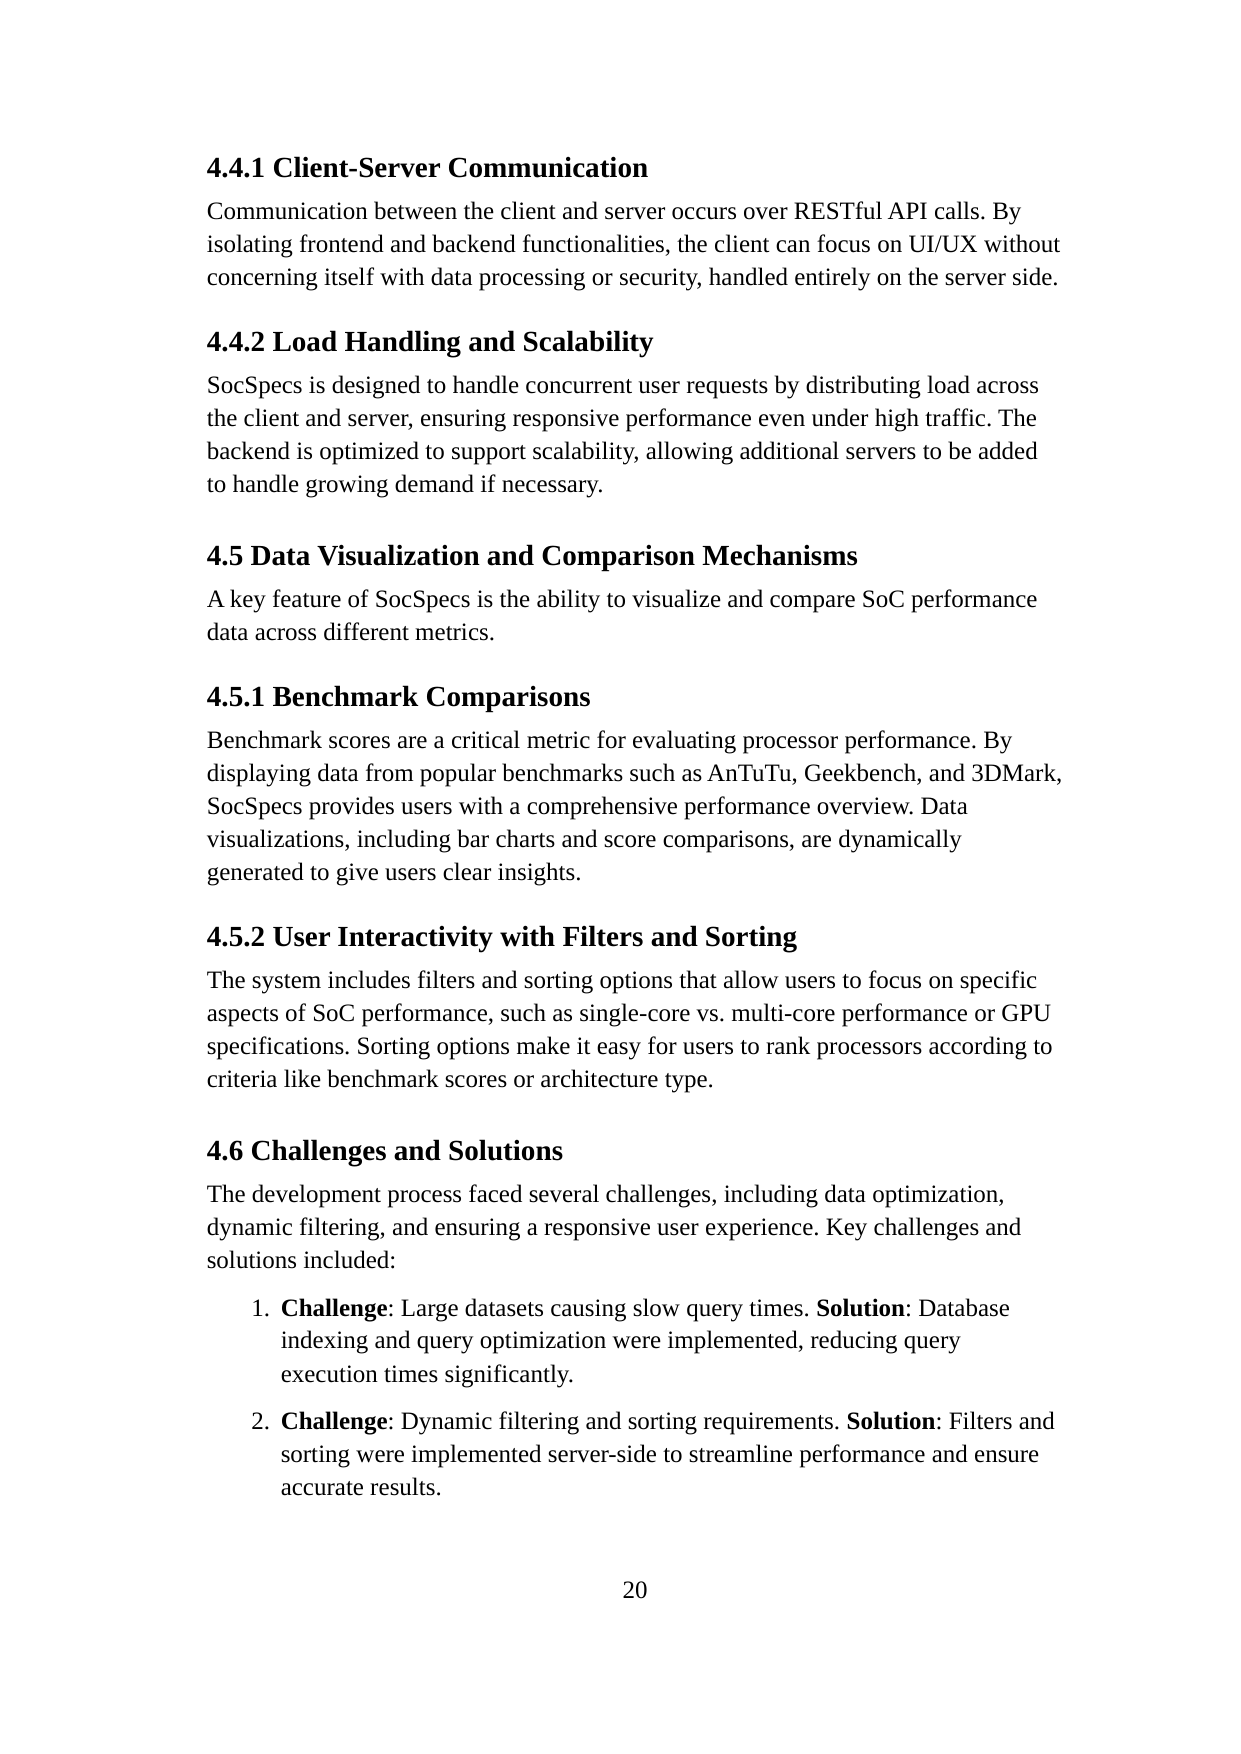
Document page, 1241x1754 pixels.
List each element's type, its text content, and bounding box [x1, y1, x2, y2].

text Communication between the client and server occurs over RESTful API calls. By isolating frontend and backend functionalities, the client can focus on UI/UX without concerning itself with data processing or security, handled entirely on the server side. [207, 196, 1063, 291]
text Benchmark scores are a critical metric for evaluating processor performance. By displaying data from popular benchmarks such as AnTuTu, Geekbench, and 3DMark, SocSpecs provides users with a comprehensive performance overview. Data visualizations, including bar charts and score comparisons, are dynamically generated to give users clear insights. [207, 725, 1063, 886]
subtitle 4.5.1 Benchmark Comparisons [207, 679, 1063, 713]
text The development process faced several challenges, including data optimization, dynamic filtering, and ensuring a responsive user experience. Key challenges and solutions included: [207, 1179, 1063, 1274]
subtitle 4.5 Data Visualization and Comparison Mechanisms [207, 538, 1063, 571]
list Challenge: Dynamic filtering and sorting requirements. Solution: Filters and sorting were implemented server-side to streamline performance and ensure accurate results. [251, 1406, 1063, 1501]
text A key feature of SocSpecs is the ability to visualize and compare SoC performance data across different metrics. [207, 584, 1063, 646]
text SocSpecs is designed to handle concurrent user requests by distributing load across the client and server, ensuring responsive performance even under high traffic. The backend is optimized to support scalability, allowing additional servers to be added to handle growing demand if necessary. [207, 370, 1063, 498]
list Challenge: Large datasets causing slow query times. Solution: Database indexing and query optimization were implemented, reducing query execution times significantly. [251, 1293, 1063, 1387]
subtitle 4.5.2 User Interactivity with Filters and Sorting [207, 919, 1063, 953]
subtitle 4.6 Challenges and Solutions [207, 1133, 1063, 1166]
subtitle 4.4.1 Client-Server Communication [207, 150, 1063, 183]
text The system includes filters and sorting options that allow users to focus on specific aspects of SoC performance, such as single-core vs. multi-core performance or GPU specifications. Sorting options make it easy for users to rank processors according to criteria like benchmark scores or architecture type. [207, 965, 1063, 1093]
subtitle 4.4.2 Load Handling and Scalability [207, 324, 1063, 358]
